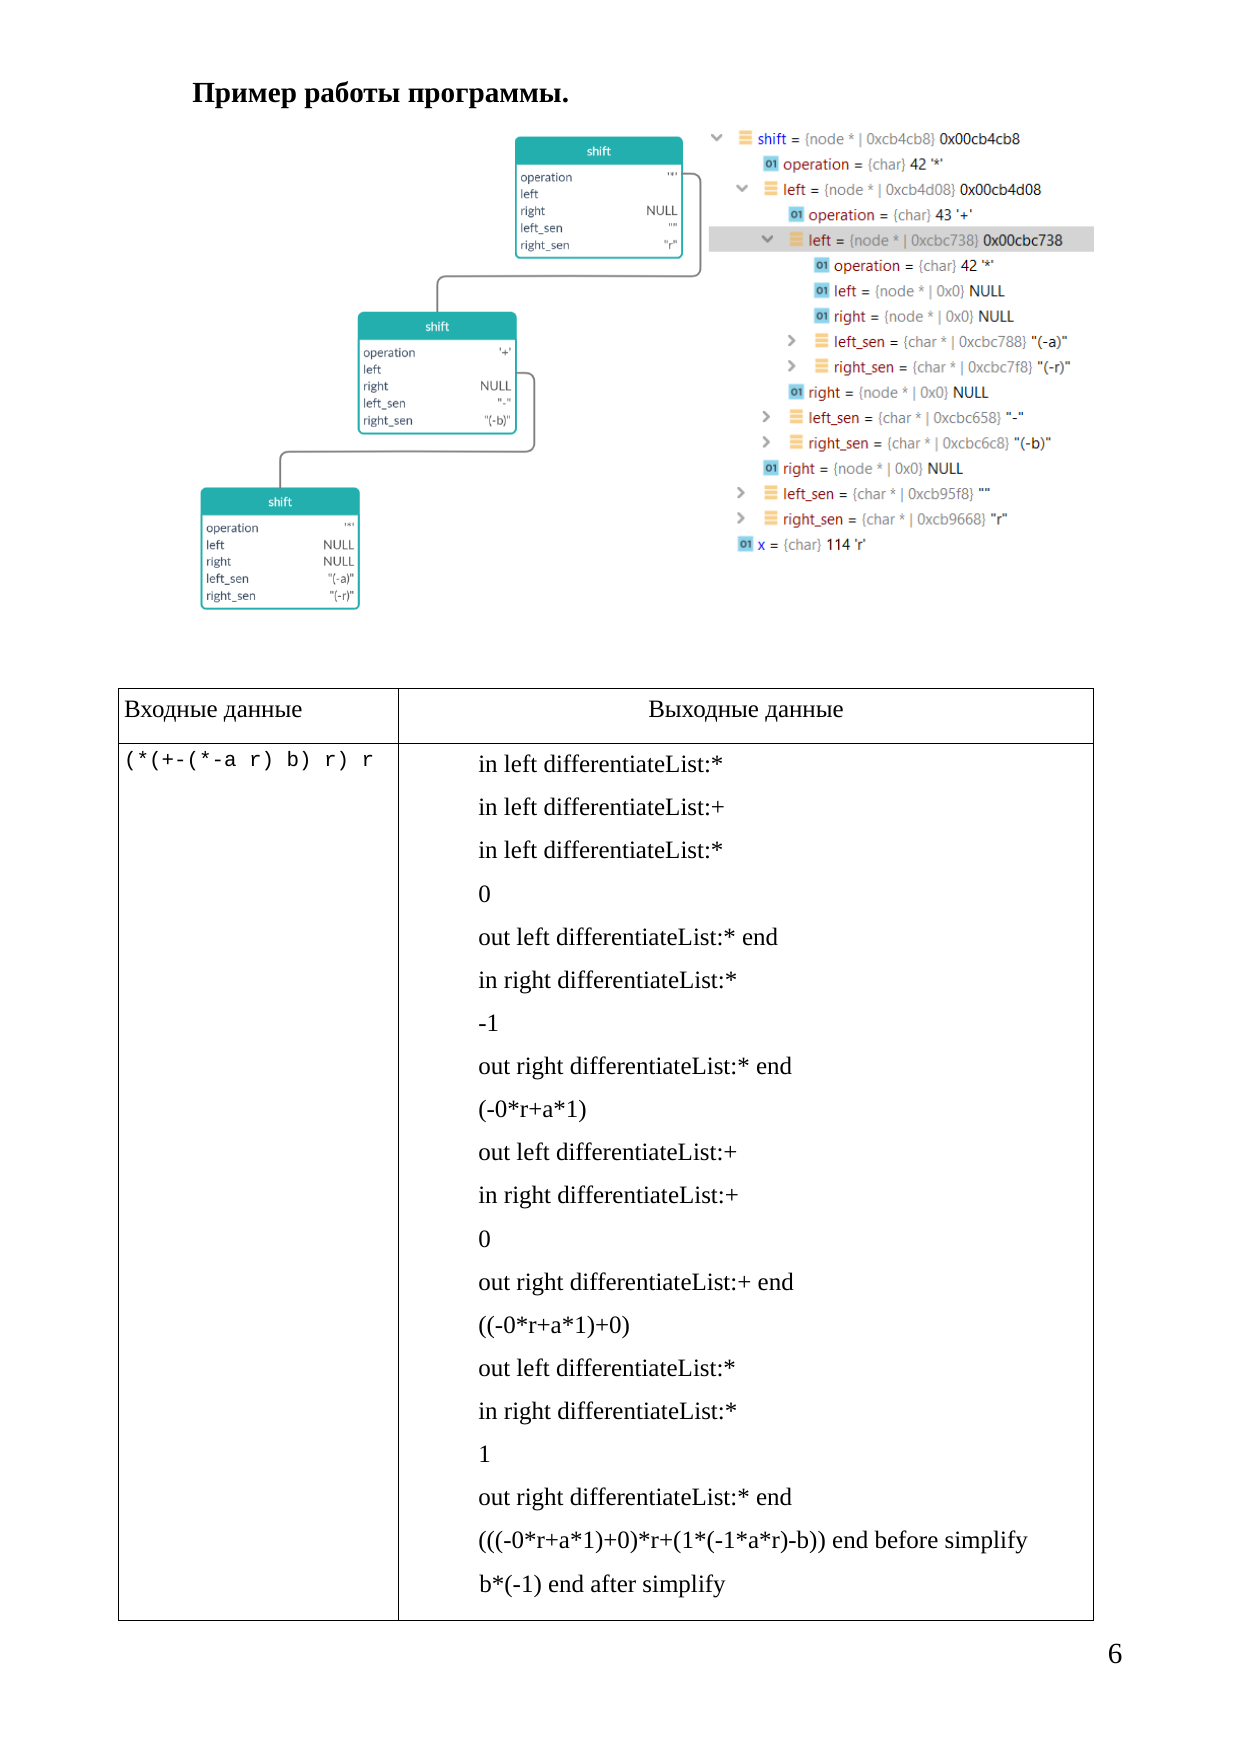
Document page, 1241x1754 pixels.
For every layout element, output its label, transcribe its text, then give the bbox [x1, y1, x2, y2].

text Пример работы программы. [118, 75, 1122, 108]
table_header Выходные данные [399, 689, 1093, 743]
table_header Входные данные [119, 689, 398, 743]
table_cell (*(+-(*-a r) b) r) r [119, 744, 398, 1620]
table_cell in left differentiateList:* in left differentiateList:+ in left differentiateList:* 0 out left differentiateList:* end in right differentiateList:* -1 out right differentiateList:* end (-0*r+a*1) out left differentiateList:+ in right differentiateList:+ 0 out right differentiateList:+ end ((-0*r+a*1)+0) out left differentiateList:* in right differentiateList:* 1 out right differentiateList:* end (((-0*r+a*1)+0)*r+(1*(-1*a*r)-b)) end before simplify b*(-1) end after simplify [399, 744, 1093, 1620]
